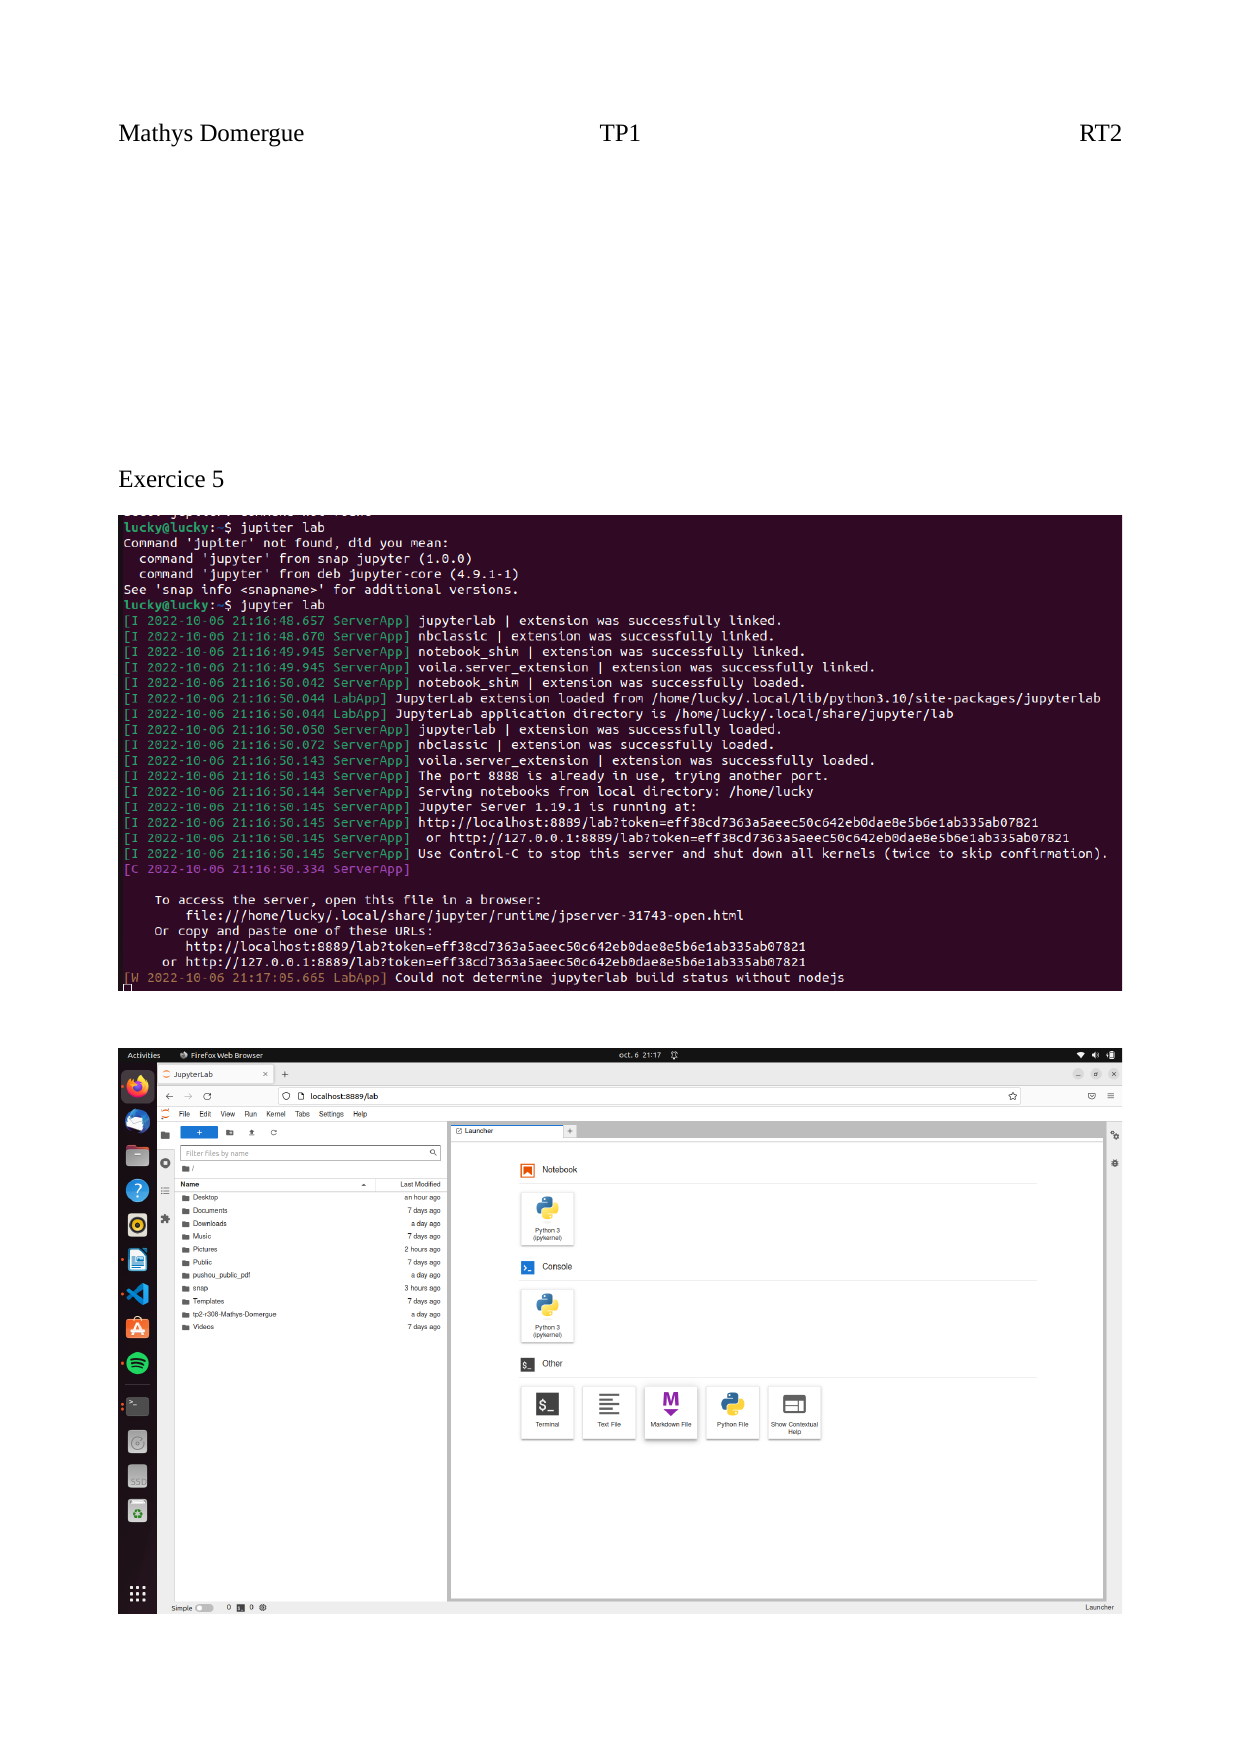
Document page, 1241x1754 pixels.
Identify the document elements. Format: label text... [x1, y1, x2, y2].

picture [118, 1048, 1123, 1614]
picture [118, 515, 1123, 991]
text Exercice 5 [118, 464, 1122, 493]
